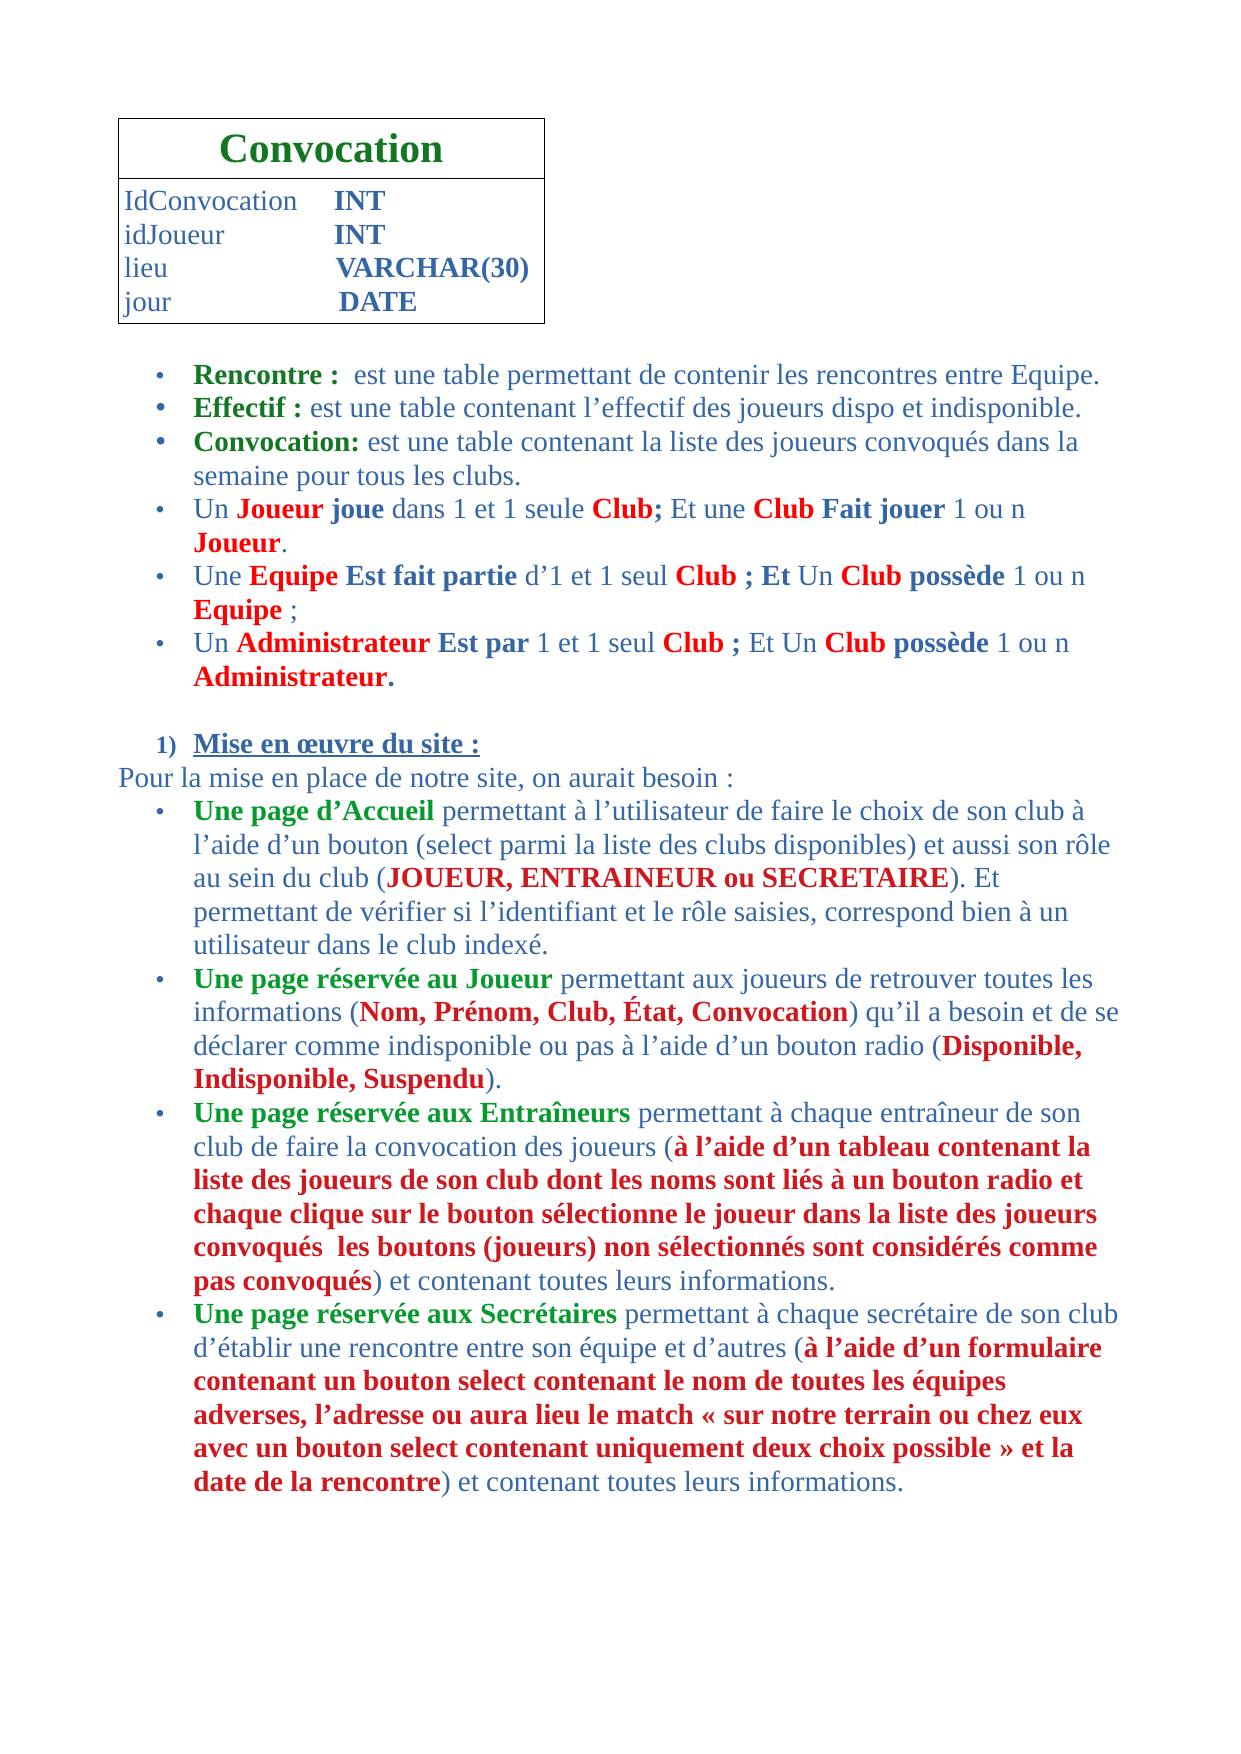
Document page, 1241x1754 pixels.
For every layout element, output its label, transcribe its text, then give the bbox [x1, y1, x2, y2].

list Une page réservée aux Entraîneurs permettant à chaque entraîneur de son club de faire la convocation des joueurs (à l’aide d’un tableau contenant la liste des joueurs de son club dont les noms sont liés à un bouton radio et chaque clique sur le bouton sélectionne le joueur dans la liste des joueurs convoqués les boutons (joueurs) non sélectionnés sont considérés comme pas convoqués) et contenant toutes leurs informations. [156, 1095, 1122, 1296]
list Une page réservée au Joueur permettant aux joueurs de retrouver toutes les informations (Nom, Prénom, Club, État, Convocation) qu’il a besoin et de se déclarer comme indisponible ou pas à l’aide d’un bouton radio (Disponible, Indisponible, Suspendu). [156, 961, 1122, 1095]
list Un Joueur joue dans 1 et 1 seule Club; Et une Club Fait jouer 1 ou n Joueur. [156, 491, 1122, 558]
list Effectif : est une table contenant l’effectif des joueurs dispo et indisponible. [156, 391, 1122, 424]
list Un Administrateur Est par 1 et 1 seul Club ; Et Un Club possède 1 ou n Administrateur. [156, 626, 1122, 693]
table_header Convocation [119, 119, 544, 178]
text Pour la mise en place de notre site, on aurait besoin : [118, 760, 1122, 793]
list Une page d’Accueil permettant à l’utilisateur de faire le choix de son club à l’aide d’un bouton (select parmi la liste des clubs disponibles) et aussi son rôle au sein du club (JOUEUR, ENTRAINEUR ou SECRETAIRE). Et permettant de vérifier si l’identifiant et le rôle saisies, correspond bien à un utilisateur dans le club indexé. [156, 793, 1122, 961]
list Une Equipe Est fait partie d’1 et 1 seul Club ; Et Un Club possède 1 ou n Equipe ; [156, 558, 1122, 626]
list Une page réservée aux Secrétaires permettant à chaque secrétaire de son club d’établir une rencontre entre son équipe et d’autres (à l’aide d’un formulaire contenant un bouton select contenant le nom de toutes les équipes adverses, l’adresse ou aura lieu le match « sur notre terrain ou chez eux avec un bouton select contenant uniquement deux choix possible » et la date de la rencontre) et contenant toutes leurs informations. [156, 1296, 1122, 1498]
list Convocation: est une table contenant la liste des joueurs convoqués dans la semaine pour tous les clubs. [156, 424, 1122, 491]
list Rencontre : est une table permettant de contenir les rencontres entre Equipe. [156, 357, 1122, 391]
list Mise en œuvre du site : [156, 726, 1122, 760]
table_cell IdConvocation INT idJoueur INT lieu VARCHAR(30) jour DATE [119, 179, 544, 323]
